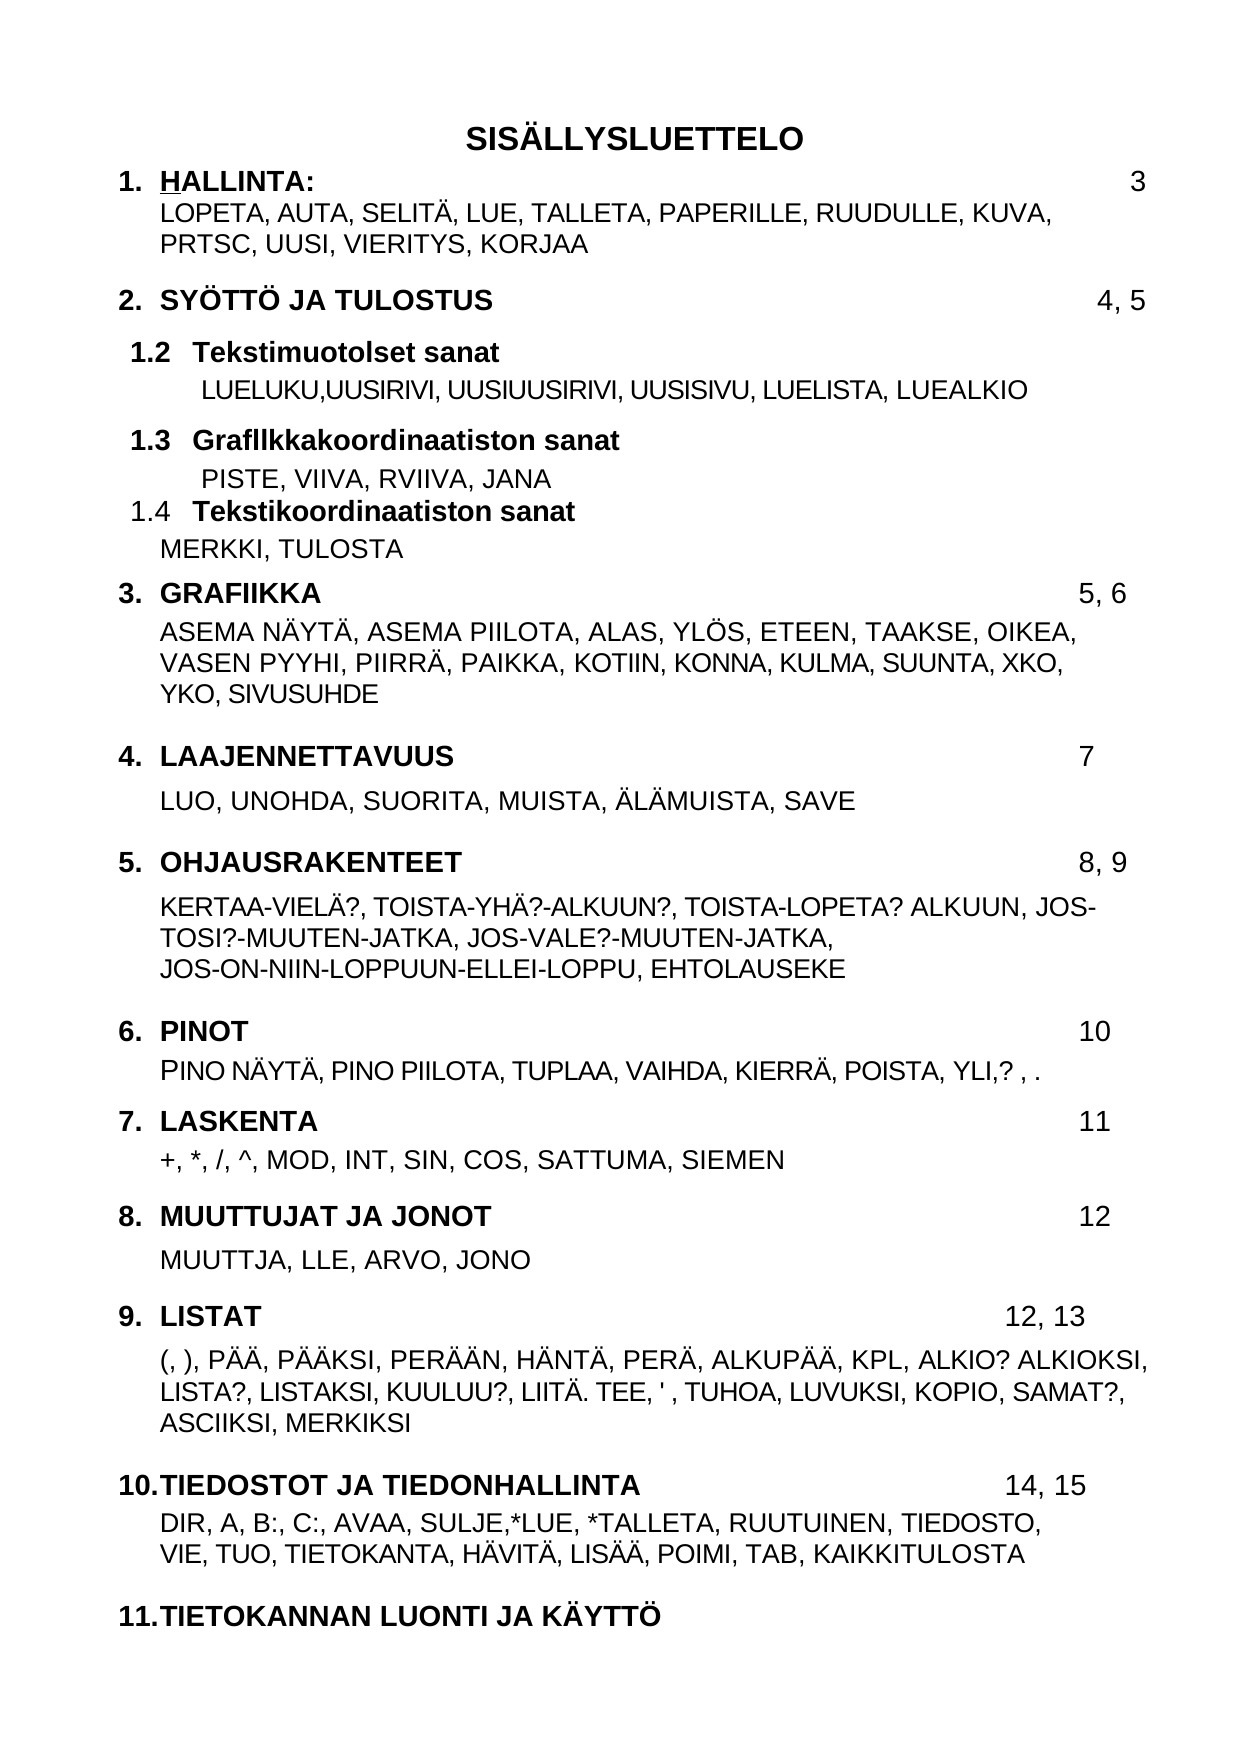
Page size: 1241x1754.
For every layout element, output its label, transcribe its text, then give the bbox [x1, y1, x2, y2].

text LUO, UNOHDA, SUORITA, MUISTA, ÄLÄMUISTA, SAVE [159, 784, 1152, 816]
text LUELUKU,UUSIRIVI, UUSIUUSIRIVI, UUSISIVU, LUELISTA, LUEALKIO [159, 374, 1152, 405]
subtitle LAAJENNETTAVUUS 7 [118, 739, 1152, 773]
text PISTE, VIIVA, RVIIVA, JANA [159, 463, 1152, 494]
subtitle Tekstimuotolset sanat [118, 335, 1152, 368]
subtitle Grafllkkakoordinaatiston sanat [118, 423, 1152, 457]
text KERTAA-VIELÄ?, TOISTA-YHÄ?-ALKUUN?, TOISTA-LOPETA? ­ALKUUN, JOS-TOSI?-MUUTEN-JATKA, JOS-VALE?-MUUTEN-JATKA, JOS-ON-NIIN-LOPPUUN-ELLEI-LOPPU, EHTOLAUSEKE [159, 891, 1152, 984]
text PINO NÄYTÄ, PINO PIILOTA, TUPLAA, VAIHDA, KIERRÄ, POISTA, YLI,? , . [159, 1053, 1152, 1087]
subtitle LASKENTA 11 [118, 1104, 1152, 1138]
text (, ), PÄÄ, PÄÄKSI, PERÄÄN, HÄNTÄ, PERÄ, ALKUPÄÄ, KPL, ALKIO? ALKIOKSI, LISTA?, LISTAKSI, KUULUU?, LIITÄ. TEE, ' , TUHOA, LUVUKSI, KOPIO, SAMAT?, ASCIIKSI, MERKIKSI [159, 1344, 1152, 1438]
text MERKKI, TULOSTA [118, 533, 1152, 564]
subtitle HALLINTA: 3 [118, 164, 1152, 197]
subtitle MUUTTUJAT JA JONOT 12 [118, 1199, 1152, 1232]
text MUUTTJA, LLE, ARVO, JONO [159, 1244, 1152, 1275]
text LOPETA, AUTA, SELITÄ, LUE, TALLETA, PAPERILLE, RUUDULLE, KUVA, PRTSC, UUSI, VIERITYS, KORJAA [159, 197, 1152, 260]
subtitle LISTAT 12, 13 [118, 1299, 1152, 1332]
text ASEMA NÄYTÄ, ASEMA PIILOTA, ALAS, YLÖS, ETEEN, TAAKSE, OIKEA, VASEN PYYHI, PIIRRÄ, PAIKKA, KOTIIN, KONNA, KULMA, SUUNTA, XKO, YKO, SIVUSUHDE [159, 616, 1093, 709]
subtitle OHJAUSRAKENTEET 8, 9 [118, 845, 1152, 879]
text DIR, A, B:, C:, AVAA, SULJE,*LUE, *TALLETA, RUUTUINEN, TIEDOSTO, VIE, TUO, TIETOKANTA, HÄVITÄ, LISÄÄ, POIMI, TAB, KAIKKITULOSTA [159, 1507, 1093, 1569]
subtitle GRAFIIKKA 5, 6 [118, 576, 1152, 610]
subtitle TIETOKANNAN LUONTI JA KÄYTTÖ [118, 1599, 1152, 1633]
subtitle Tekstikoordinaatiston sanat [118, 494, 1152, 527]
subtitle SYÖTTÖ JA TULOSTUS 4, 5 [118, 283, 1152, 317]
title SISÄLLYSLUETTELO [118, 119, 1152, 158]
subtitle TIEDOSTOT JA TIEDONHALLINTA 14, 15 [118, 1468, 1152, 1501]
text +, *, /, ^, MOD, INT, SIN, COS, SATTUMA, SIEMEN [159, 1144, 1152, 1175]
subtitle PINOT 10 [118, 1014, 1152, 1047]
